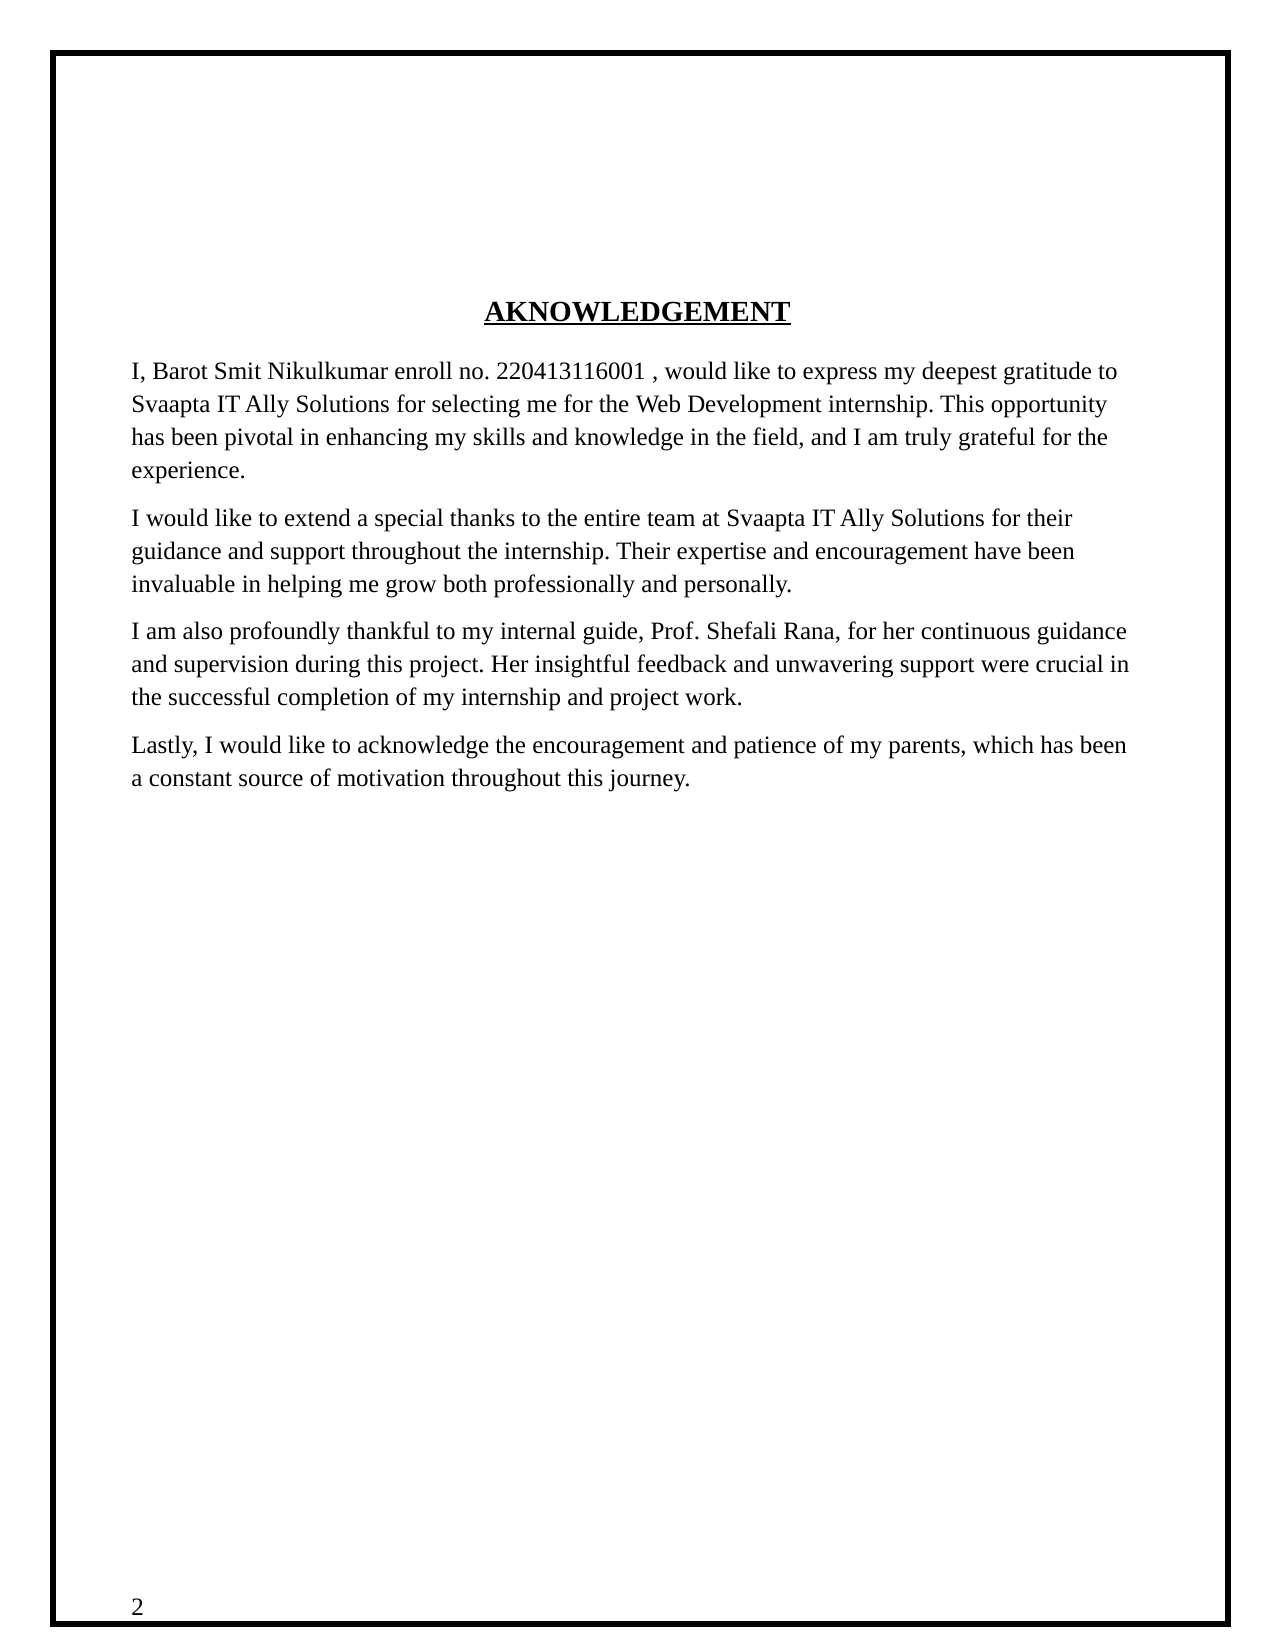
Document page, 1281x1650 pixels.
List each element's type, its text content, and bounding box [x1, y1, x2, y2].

text I would like to extend a special thanks to the entire team at Svaapta IT Ally Solutions for their guidance and support throughout the internship. Their expertise and encouragement have been invaluable in helping me grow both professionally and personally. [131, 503, 1143, 598]
text Lastly, I would like to acknowledge the encouragement and patience of my parents, which has been a constant source of motivation throughout this journey. [131, 730, 1143, 792]
text I, Barot Smit Nikulkumar enroll no. 220413116001 , would like to express my deepest gratitude to Svaapta IT Ally Solutions for selecting me for the Web Development internship. This opportunity has been pivotal in enhancing my skills and knowledge in the field, and I am truly grateful for the experience. [131, 356, 1143, 484]
text I am also profoundly thankful to my internal guide, Prof. Shefali Rana, for her continuous guidance and supervision during this project. Her insightful feedback and unwavering support were crucial in the successful completion of my internship and project work. [131, 616, 1143, 711]
text AKNOWLEDGEMENT [131, 294, 1143, 327]
